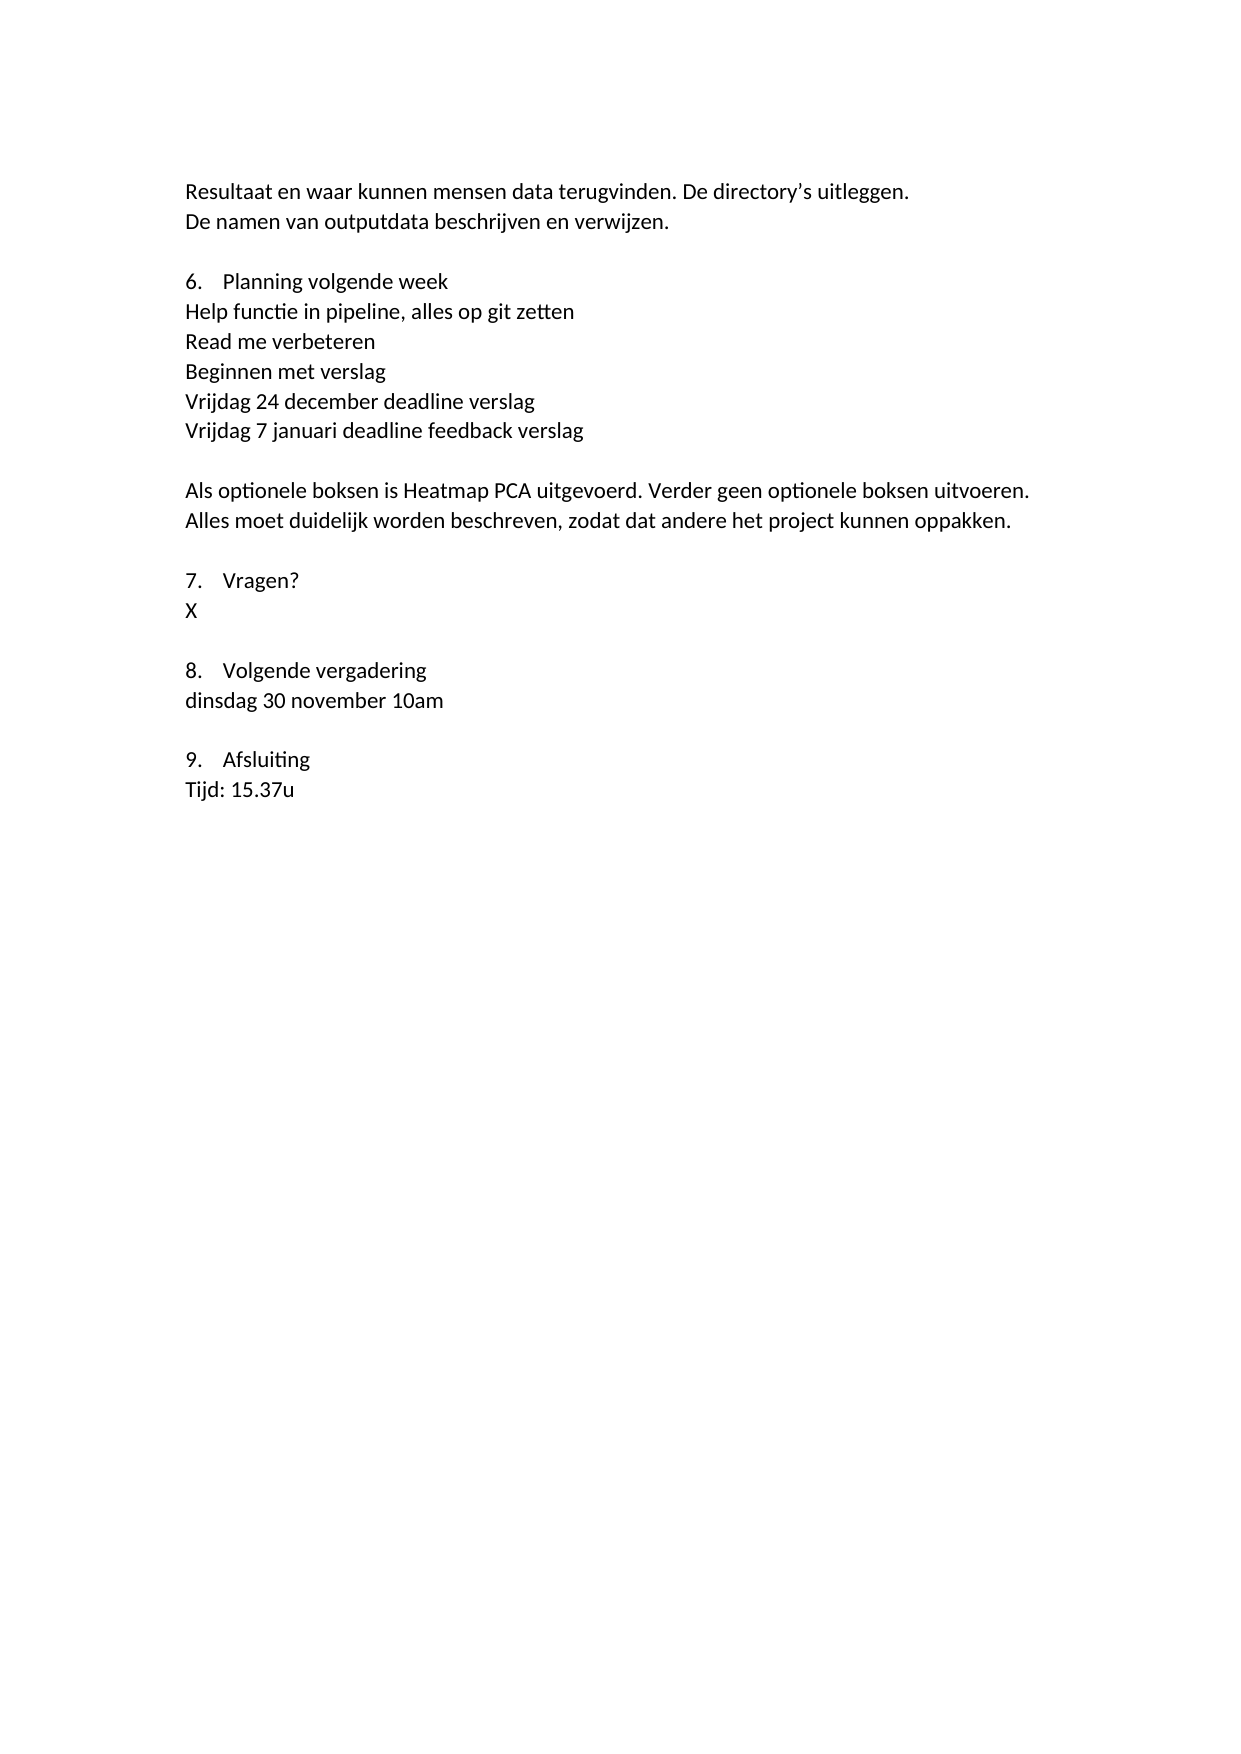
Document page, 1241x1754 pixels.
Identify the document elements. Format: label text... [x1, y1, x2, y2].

list Vragen? [185, 566, 1093, 594]
text Alles moet duidelijk worden beschreven, zodat dat andere het project kunnen oppakken. [185, 506, 1093, 534]
list Planning volgende week [185, 267, 1093, 295]
text Resultaat en waar kunnen mensen data terugvinden. De directory’s uitleggen. [185, 177, 1093, 206]
text Tijd: 15.37u [185, 775, 1093, 803]
text dinsdag 30 november 10am [185, 686, 1093, 714]
text Beginnen met verslag [185, 357, 1093, 385]
text De namen van outputdata beschrijven en verwijzen. [185, 207, 1093, 235]
text X [185, 596, 1093, 624]
text Help functie in pipeline, alles op git zetten [185, 297, 1093, 325]
text Vrijdag 7 januari deadline feedback verslag [185, 417, 1093, 445]
text Read me verbeteren [185, 327, 1093, 355]
text Vrijdag 24 december deadline verslag [185, 387, 1093, 415]
text Als optionele boksen is Heatmap PCA uitgevoerd. Verder geen optionele boksen uitvoeren. [185, 476, 1093, 504]
list Volgende vergadering [185, 656, 1093, 684]
list Afsluiting [185, 746, 1093, 773]
